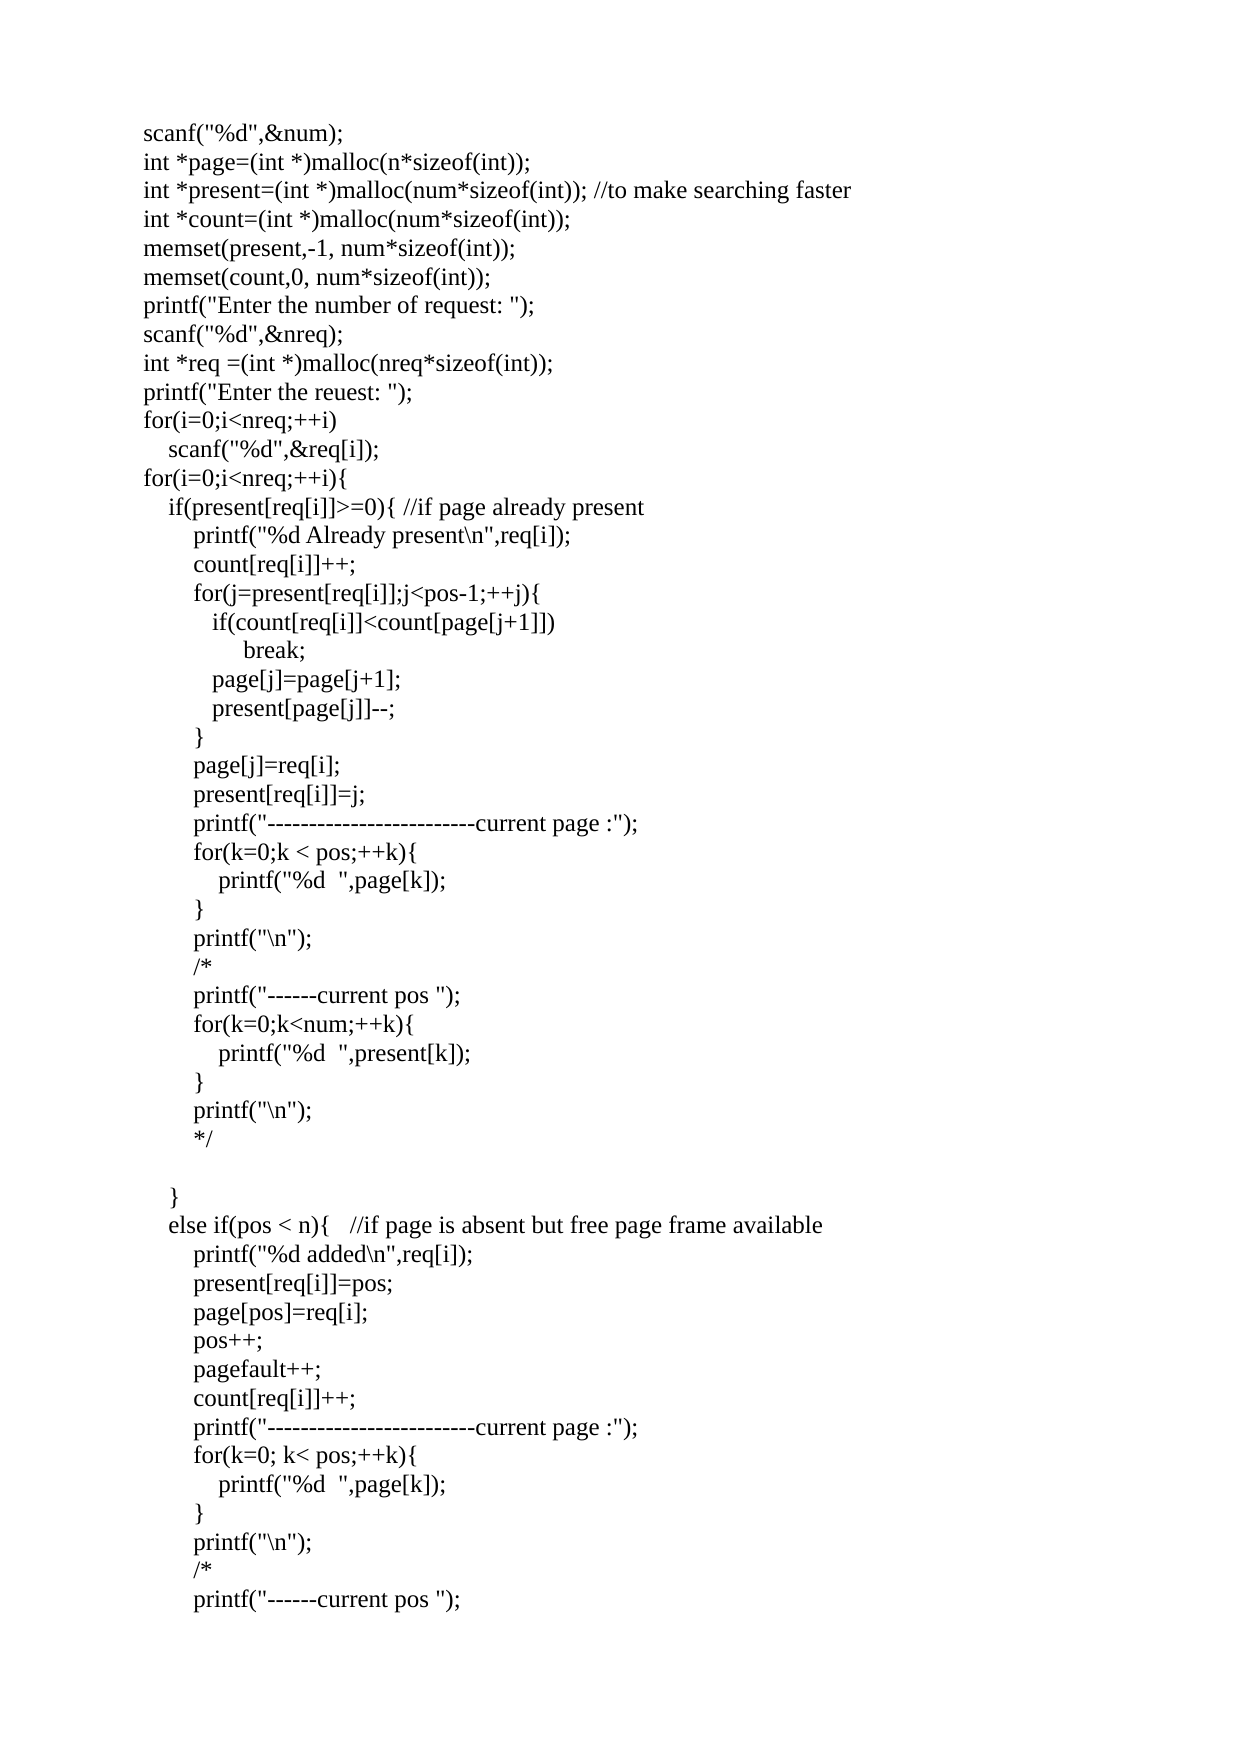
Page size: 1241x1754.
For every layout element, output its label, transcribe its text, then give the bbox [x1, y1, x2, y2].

text present[req[i]]=pos; [118, 1268, 1122, 1297]
text } [118, 1182, 1122, 1211]
text for(k=0;k < pos;++k){ [118, 837, 1122, 866]
text else if(pos < n){ //if page is absent but free page frame available [118, 1211, 1122, 1239]
text page[j]=page[j+1]; [118, 664, 1122, 693]
text printf("\n"); [118, 923, 1122, 952]
text printf("\n"); [118, 1527, 1122, 1556]
text printf("------current pos "); [118, 981, 1122, 1009]
text printf("Enter the reuest: "); [118, 377, 1122, 406]
text printf("-------------------------current page :"); [118, 1412, 1122, 1441]
text page[pos]=req[i]; [118, 1297, 1122, 1326]
text printf("\n"); [118, 1096, 1122, 1124]
text for(i=0;i<nreq;++i) [118, 406, 1122, 434]
text printf("%d ",page[k]); [118, 866, 1122, 894]
text printf("Enter the number of request: "); [118, 291, 1122, 319]
text scanf("%d",&nreq); [118, 319, 1122, 348]
text int *count=(int *)malloc(num*sizeof(int)); [118, 204, 1122, 233]
text if(present[req[i]]>=0){ //if page already present [118, 492, 1122, 521]
text scanf("%d",&req[i]); [118, 434, 1122, 463]
text } [118, 722, 1122, 751]
text count[req[i]]++; [118, 1383, 1122, 1412]
text for(i=0;i<nreq;++i){ [118, 463, 1122, 492]
text scanf("%d",&num); [118, 118, 1122, 147]
text break; [118, 636, 1122, 664]
text for(j=present[req[i]];j<pos-1;++j){ [118, 578, 1122, 607]
text printf("-------------------------current page :"); [118, 808, 1122, 837]
text printf("%d Already present\n",req[i]); [118, 521, 1122, 549]
text /* [118, 1556, 1122, 1584]
text page[j]=req[i]; [118, 751, 1122, 779]
text int *present=(int *)malloc(num*sizeof(int)); //to make searching faster [118, 176, 1122, 204]
text memset(count,0, num*sizeof(int)); [118, 262, 1122, 291]
text present[req[i]]=j; [118, 779, 1122, 808]
text printf("------current pos "); [118, 1584, 1122, 1613]
text printf("%d added\n",req[i]); [118, 1239, 1122, 1268]
text if(count[req[i]]<count[page[j+1]]) [118, 607, 1122, 636]
text pos++; [118, 1326, 1122, 1354]
text memset(present,-1, num*sizeof(int)); [118, 233, 1122, 262]
text for(k=0;k<num;++k){ [118, 1009, 1122, 1038]
text int *req =(int *)malloc(nreq*sizeof(int)); [118, 348, 1122, 377]
text } [118, 894, 1122, 923]
text } [118, 1498, 1122, 1527]
text count[req[i]]++; [118, 549, 1122, 578]
text int *page=(int *)malloc(n*sizeof(int)); [118, 147, 1122, 176]
text */ [118, 1124, 1122, 1153]
text printf("%d ",page[k]); [118, 1469, 1122, 1498]
text pagefault++; [118, 1354, 1122, 1383]
text /* [118, 952, 1122, 981]
text } [118, 1067, 1122, 1096]
text printf("%d ",present[k]); [118, 1038, 1122, 1067]
text for(k=0; k< pos;++k){ [118, 1441, 1122, 1469]
text present[page[j]]--; [118, 693, 1122, 722]
